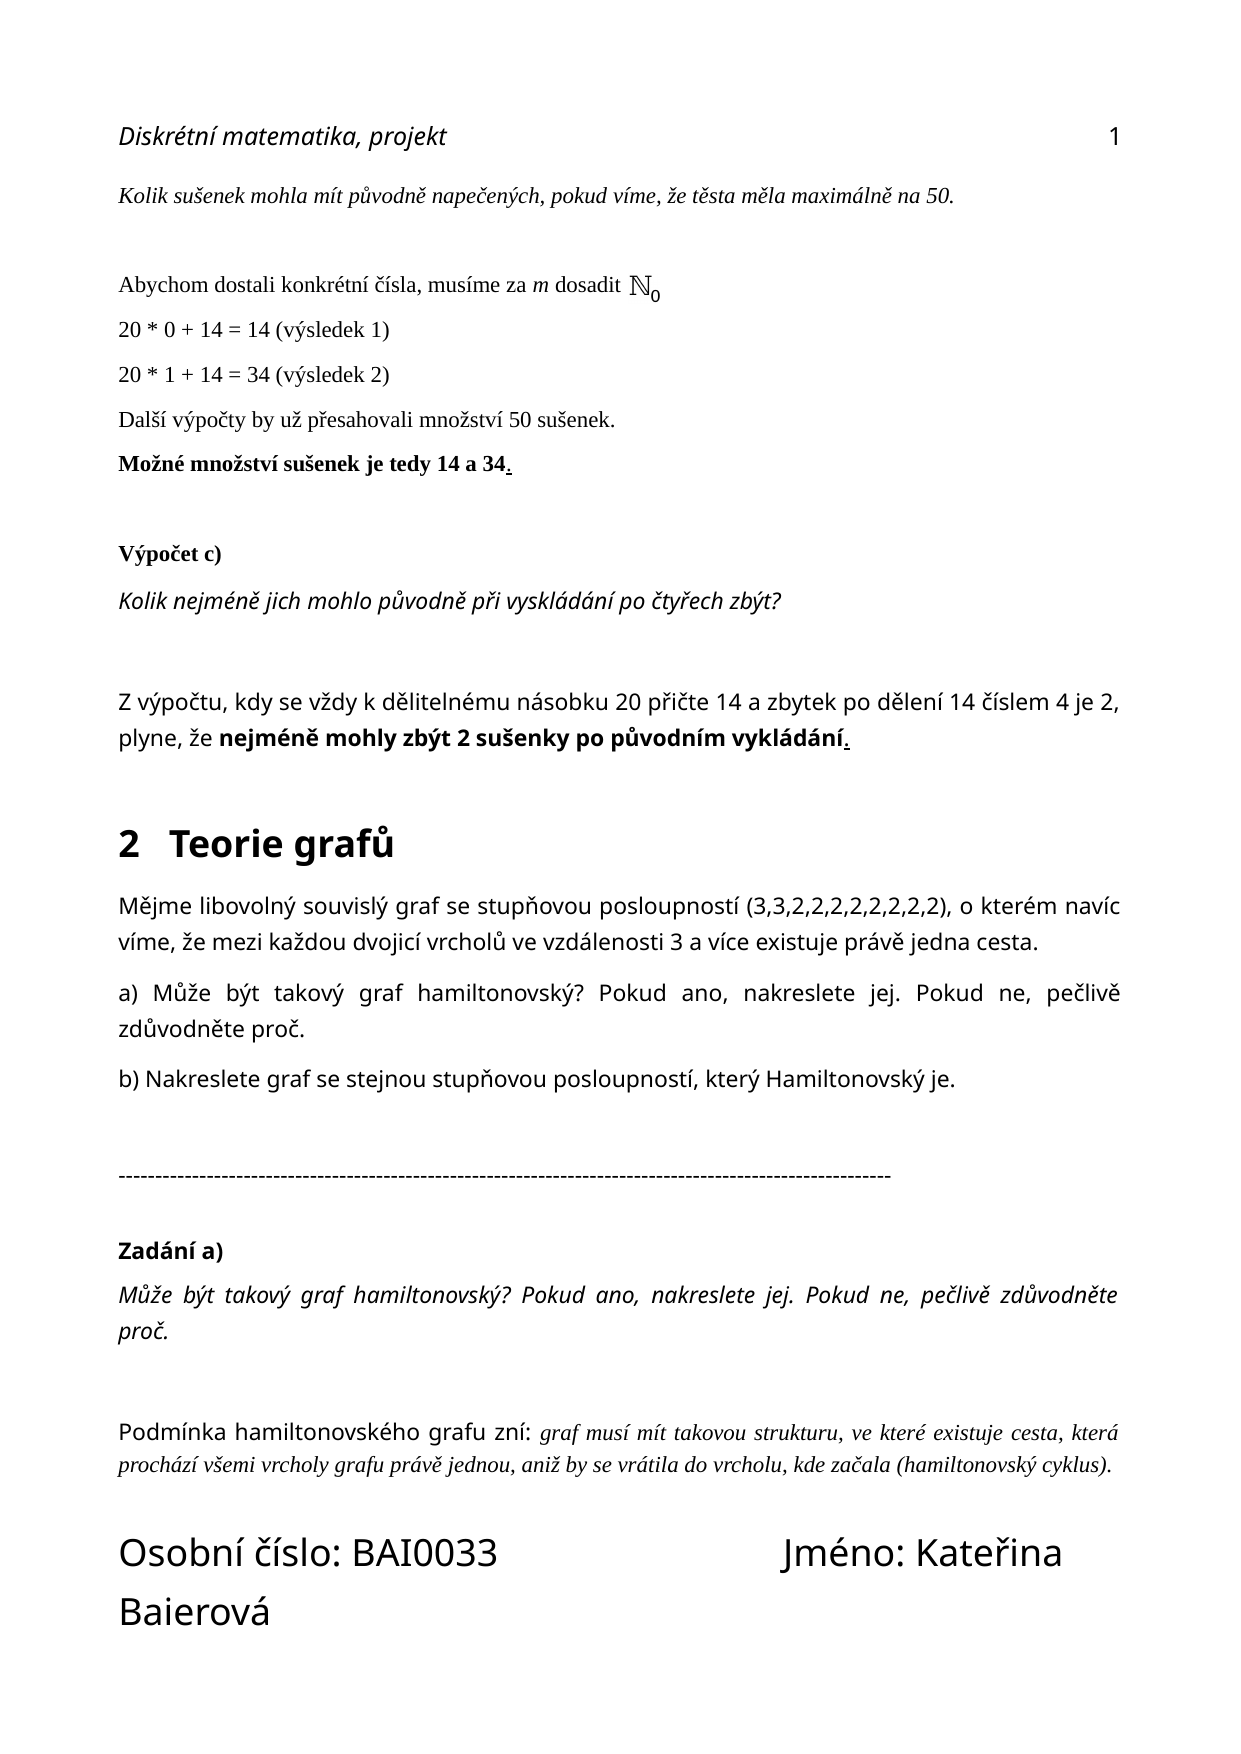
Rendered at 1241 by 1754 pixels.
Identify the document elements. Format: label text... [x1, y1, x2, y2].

text Zadání a) [118, 1241, 1122, 1264]
text Abychom dostali konkrétní čísla, musíme za m dosadit [118, 271, 1122, 298]
text Z výpočtu, kdy se vždy k dělitelnému násobku 20 přičte 14 a zbytek po dělení 14 číslem 4 je 2, plyne, že nejméně mohly zbýt 2 sušenky po původním vykládání. [118, 686, 1122, 753]
text Podmínka hamiltonovského grafu zní: graf musí mít takovou strukturu, ve které existuje cesta, která prochází všemi vrcholy grafu právě jednou, aniž by se vrátila do vrcholu, kde začala (hamiltonovský cyklus). [118, 1416, 1122, 1477]
text 2 Teorie grafů [118, 817, 1122, 868]
text Mějme libovolný souvislý graf se stupňovou posloupností (3,3,2,2,2,2,2,2,2,2), o kterém navíc víme, že mezi každou dvojicí vrcholů ve vzdálenosti 3 a více existuje právě jedna cesta. [118, 890, 1122, 957]
text --------------------------------------------------------------------------------------------------------- [118, 1164, 1122, 1188]
text Možné množství sušenek je tedy 14 a 34. [118, 450, 1122, 477]
text Může být takový graf hamiltonovský? Pokud ano, nakreslete jej. Pokud ne, pečlivě zdůvodněte proč. [118, 1279, 1122, 1346]
text 20 * 1 + 14 = 34 (výsledek 2) [118, 361, 1122, 387]
text b) Nakreslete graf se stejnou stupňovou posloupností, který Hamiltonovský je. [118, 1063, 1122, 1094]
text Kolik nejméně jich mohlo původně při vyskládání po čtyřech zbýt? [118, 585, 1122, 616]
text Kolik sušenek mohla mít původně napečených, pokud víme, že těsta měla maximálně na 50. [118, 182, 1122, 208]
text Výpočet c) [118, 540, 1122, 566]
picture [627, 273, 661, 304]
text 20 * 0 + 14 = 14 (výsledek 1) [118, 316, 1122, 342]
text Další výpočty by už přesahovali množství 50 sušenek. [118, 406, 1122, 432]
text a) Může být takový graf hamiltonovský? Pokud ano, nakreslete jej. Pokud ne, pečlivě zdůvodněte proč. [118, 977, 1122, 1044]
